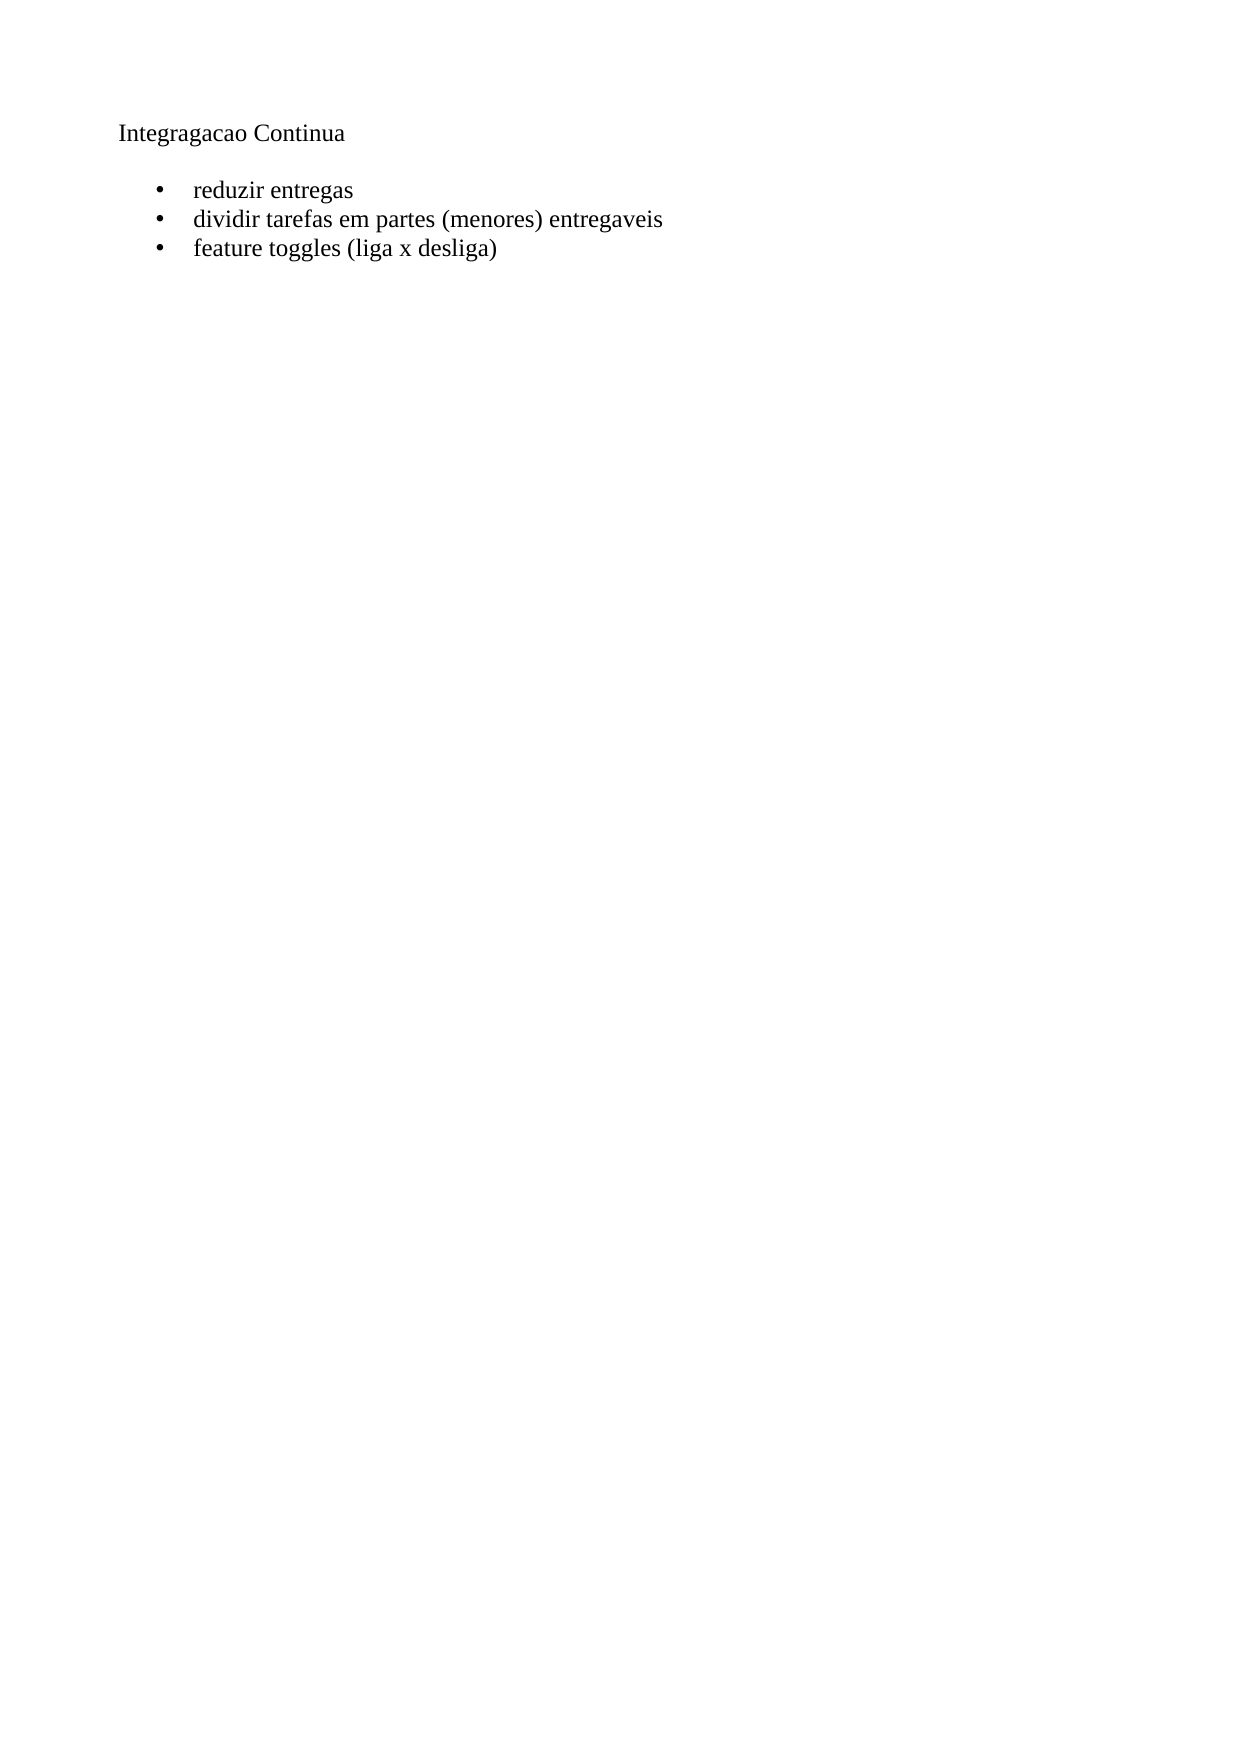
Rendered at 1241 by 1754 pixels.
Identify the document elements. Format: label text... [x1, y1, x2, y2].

list reduzir entregas [156, 176, 1122, 204]
list dividir tarefas em partes (menores) entregaveis [156, 204, 1122, 233]
text Integragacao Continua [118, 118, 1122, 147]
list feature toggles (liga x desliga) [156, 233, 1122, 262]
